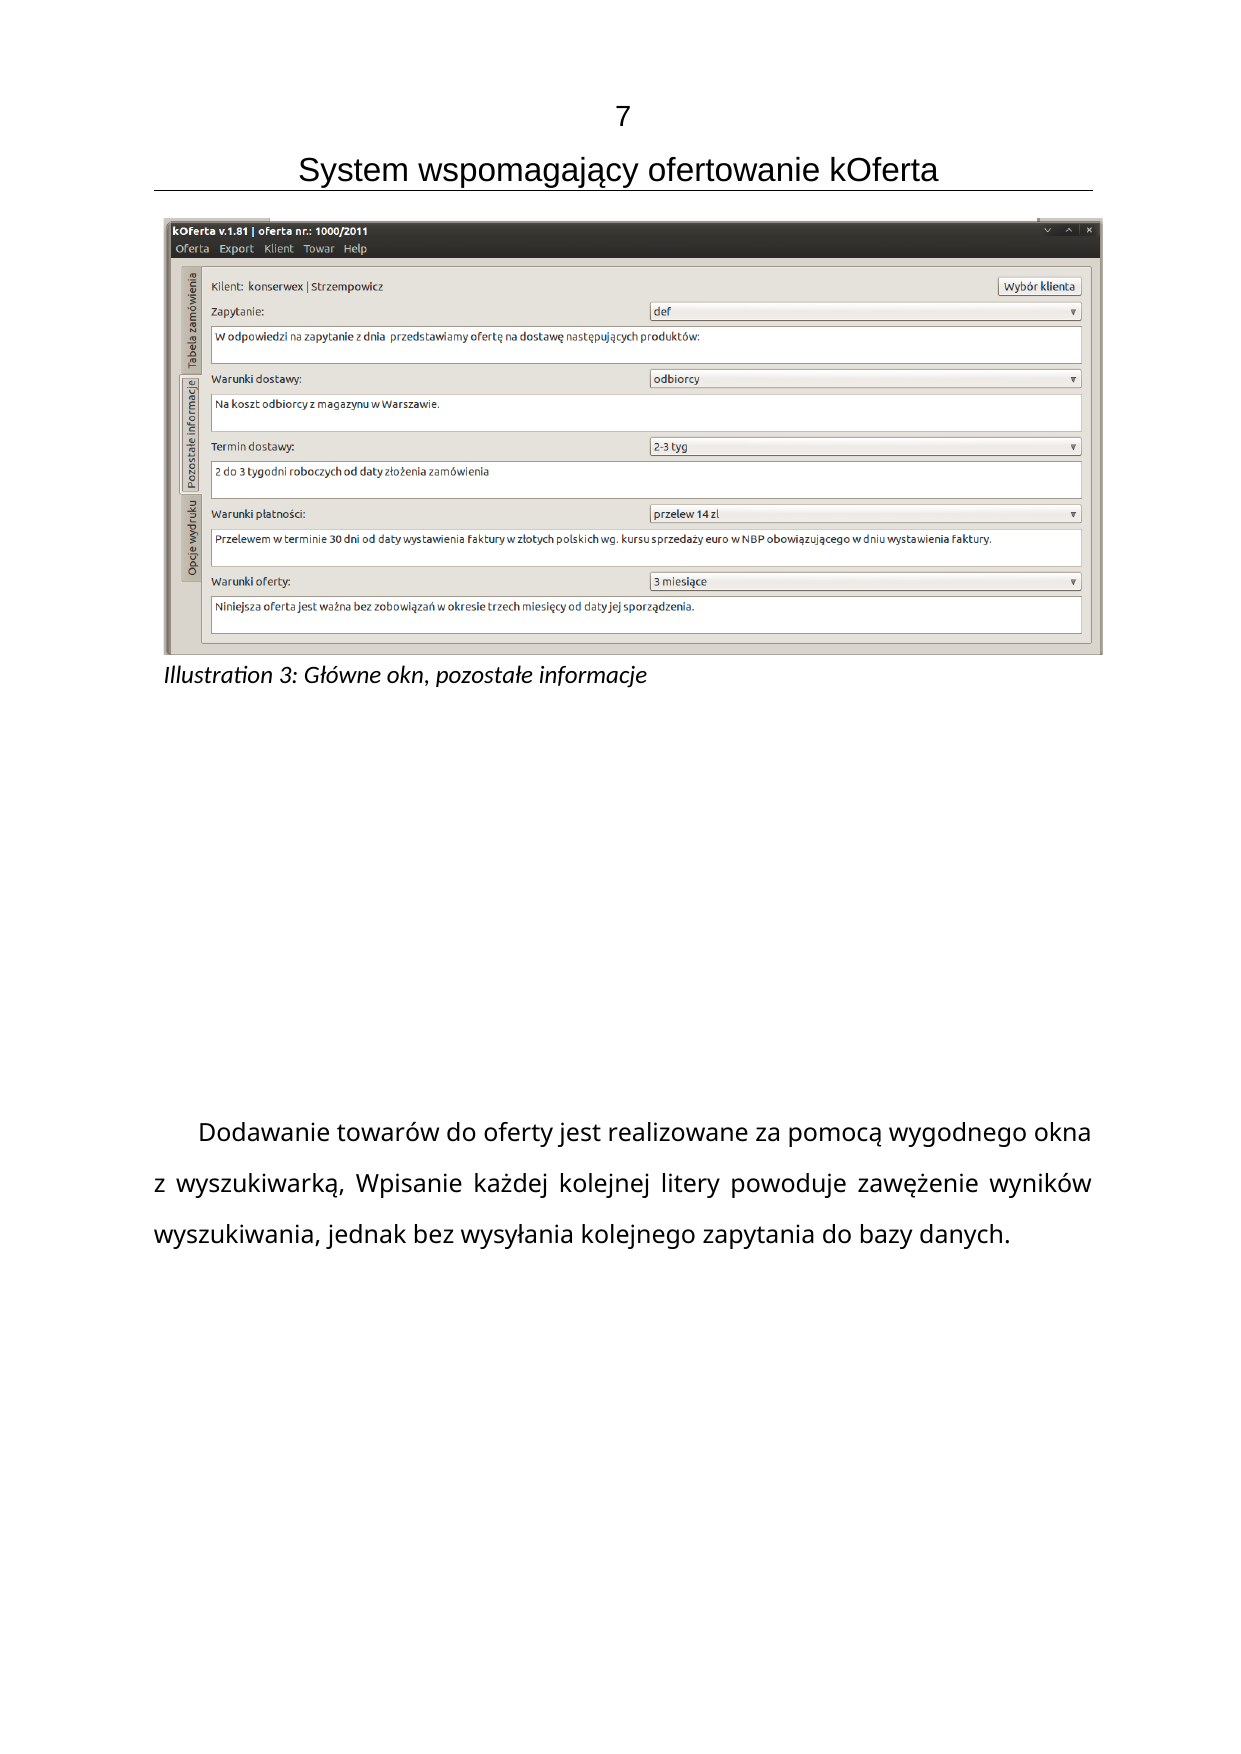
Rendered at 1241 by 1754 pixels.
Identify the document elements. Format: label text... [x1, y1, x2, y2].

text Illustration 3: Główne okn, pozostałe informacje [163, 655, 1102, 689]
text Dodawanie towarów do oferty jest realizowane za pomocą wygodnego okna z wyszukiwarką, Wpisanie każdej kolejnej litery powoduje zawężenie wyników wyszukiwania, jednak bez wysyłania kolejnego zapytania do bazy danych. [153, 1115, 1093, 1251]
picture [163, 218, 1103, 655]
